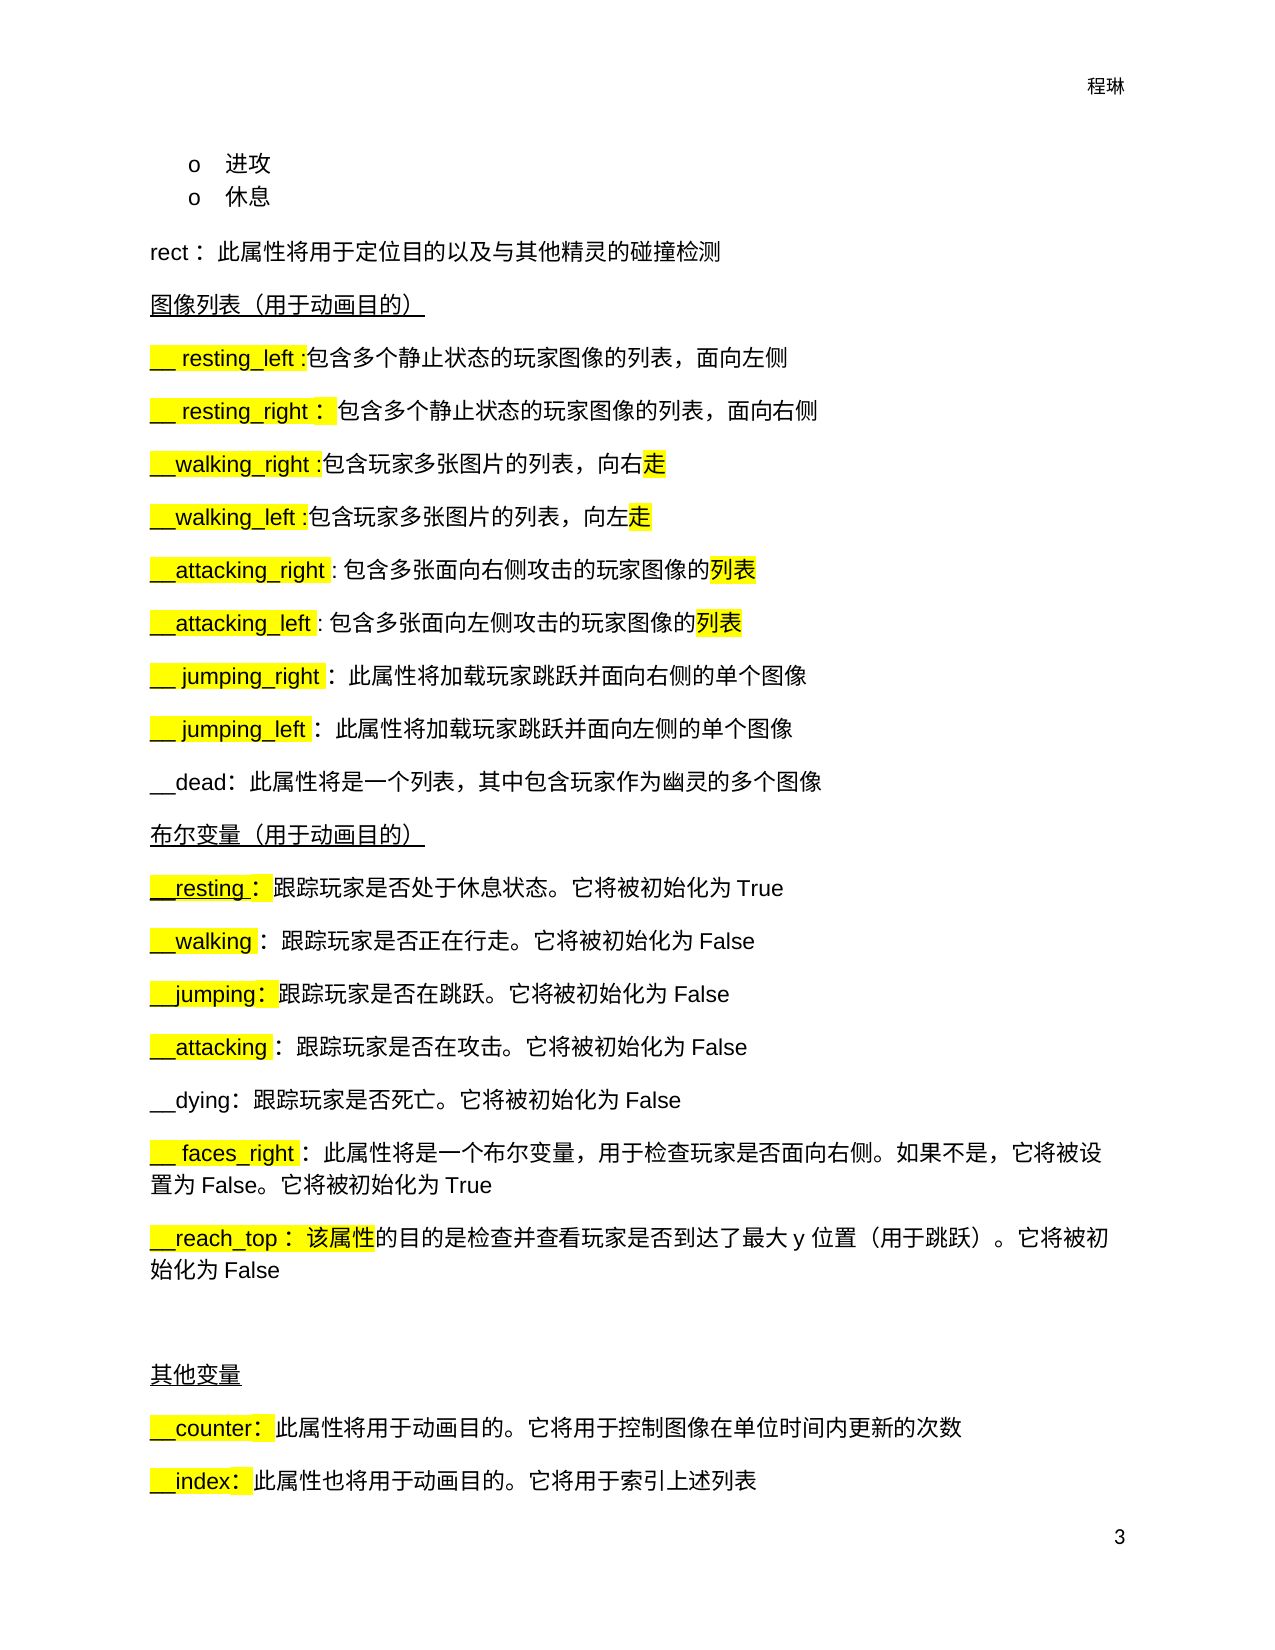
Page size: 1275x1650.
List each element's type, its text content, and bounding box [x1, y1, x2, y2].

list 休息 [187, 183, 1125, 213]
text __walking ：跟踪玩家是否正在行走。它将被初始化为 False [150, 927, 1125, 955]
text __reach_top ：该属性的目的是检查并查看玩家是否到达了最大 y 位置（用于跳跃）。它将被初始化为 False [150, 1224, 1125, 1285]
text 布尔变量（用于动画目的） [150, 821, 1125, 849]
text __attacking_left : 包含多张面向左侧攻击的玩家图像的列表 [150, 609, 1125, 637]
text __walking_left :包含玩家多张图片的列表，向左走 [150, 503, 1125, 531]
text __dead：此属性将是一个列表，其中包含玩家作为幽灵的多个图像 [150, 768, 1125, 796]
text __attacking_right : 包含多张面向右侧攻击的玩家图像的列表 [150, 556, 1125, 584]
text __ faces_right ：此属性将是一个布尔变量，用于检查玩家是否面向右侧。如果不是，它将被设置为 False。它将被初始化为True [150, 1139, 1125, 1199]
text __ jumping_left ：此属性将加载玩家跳跃并面向左侧的单个图像 [150, 715, 1125, 743]
text rect ：此属性将用于定位目的以及与其他精灵的碰撞检测 [150, 238, 1125, 266]
text __jumping：跟踪玩家是否在跳跃。它将被初始化为 False [150, 980, 1125, 1008]
text __walking_right :包含玩家多张图片的列表，向右走 [150, 450, 1125, 478]
list 进攻 [187, 150, 1125, 179]
text 图像列表（用于动画目的） [150, 291, 1125, 319]
text 其他变量 [150, 1361, 1125, 1389]
text __ jumping_right ：此属性将加载玩家跳跃并面向右侧的单个图像 [150, 662, 1125, 690]
text __attacking ：跟踪玩家是否在攻击。它将被初始化为 False [150, 1033, 1125, 1061]
text __index：此属性也将用于动画目的。它将用于索引上述列表 [150, 1467, 1125, 1495]
text __resting ：跟踪玩家是否处于休息状态。它将被初始化为True [150, 874, 1125, 902]
text __ resting_left :包含多个静止状态的玩家图像的列表，面向左侧 [150, 344, 1125, 372]
text __dying：跟踪玩家是否死亡。它将被初始化为 False [150, 1086, 1125, 1114]
text __counter：此属性将用于动画目的。它将用于控制图像在单位时间内更新的次数 [150, 1414, 1125, 1442]
text __ resting_right ：包含多个静止状态的玩家图像的列表，面向右侧 [150, 397, 1125, 425]
